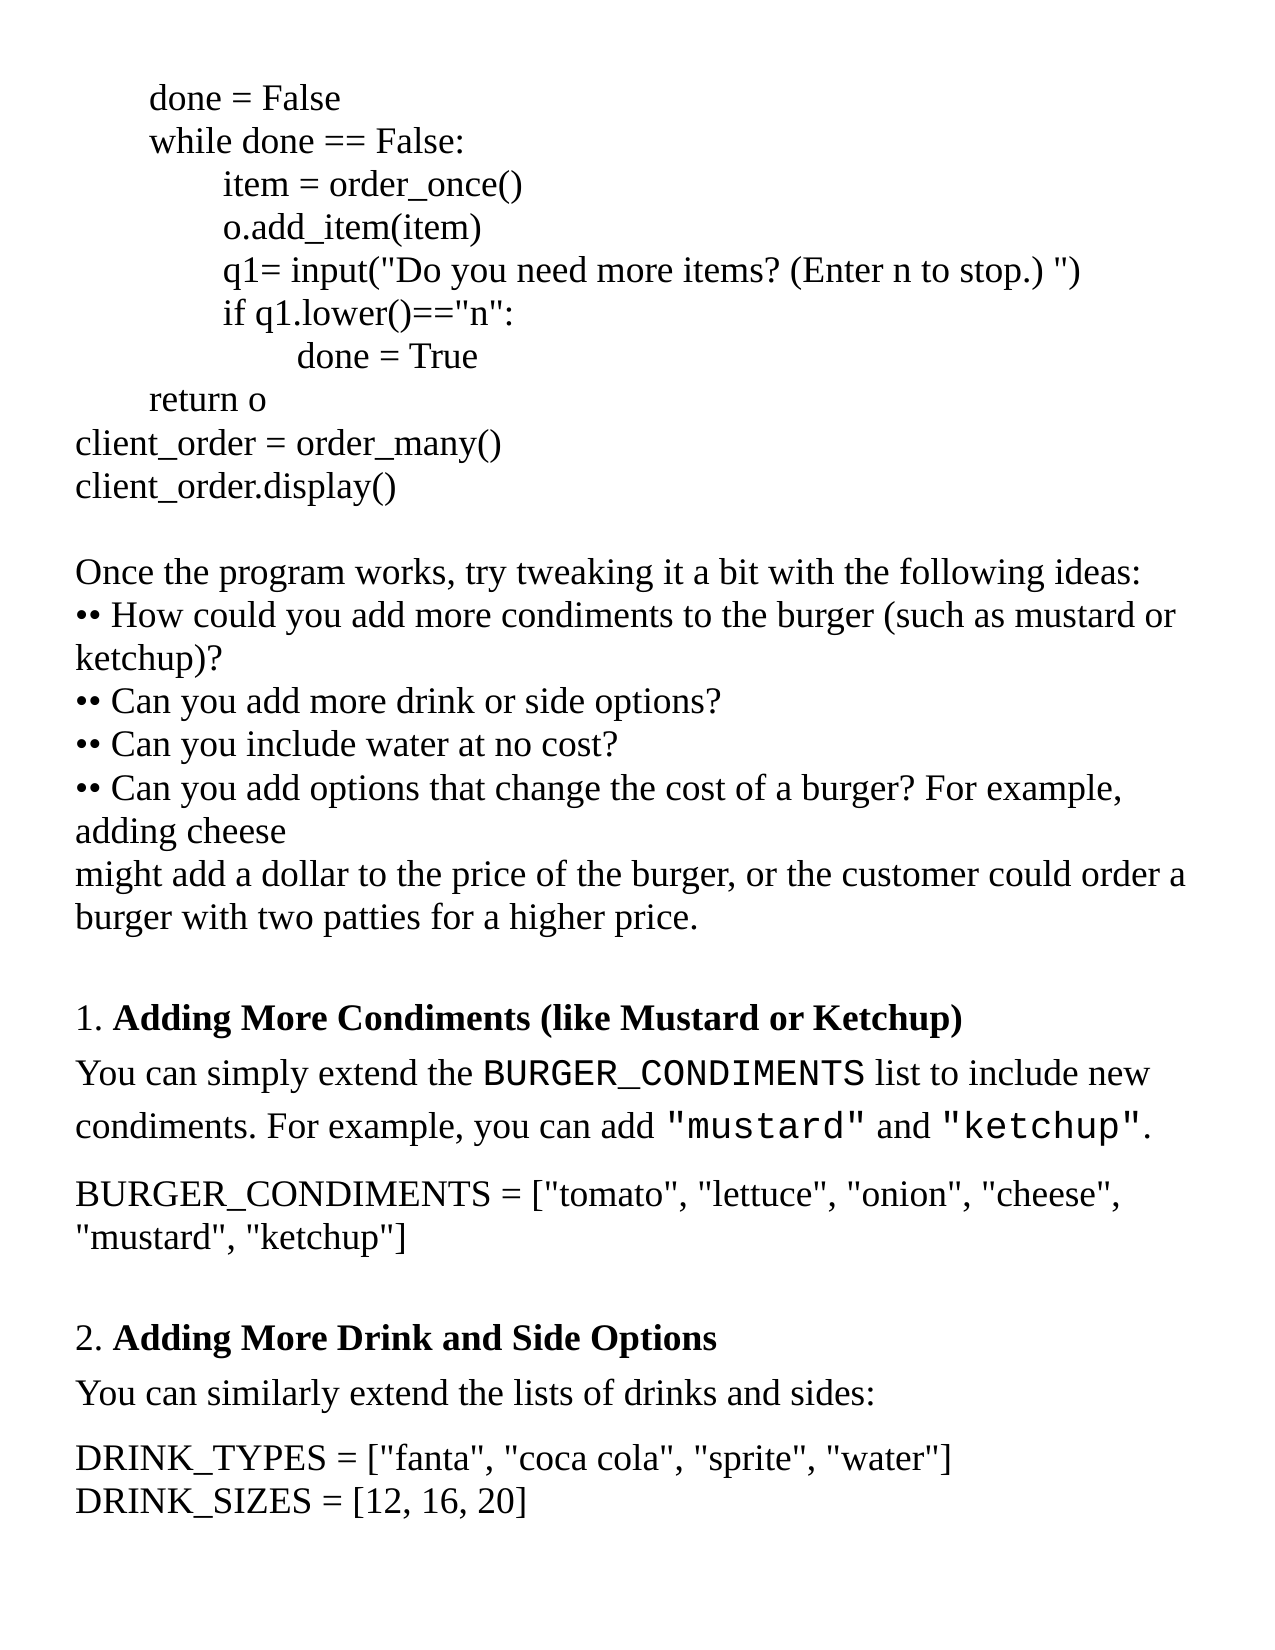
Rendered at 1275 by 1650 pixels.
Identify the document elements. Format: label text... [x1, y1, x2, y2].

text done = False [75, 75, 1200, 118]
text might add a dollar to the price of the burger, or the customer could order a burger with two patties for a higher price. [75, 851, 1200, 937]
text •• Can you add more drink or side options? [75, 679, 1200, 722]
text return o [75, 377, 1200, 420]
text Once the program works, try tweaking it a bit with the following ideas: [75, 549, 1200, 592]
text •• How could you add more condiments to the burger (such as mustard or ketchup)? [75, 592, 1200, 679]
text client_order.display() [75, 463, 1200, 506]
text done = True [75, 334, 1200, 377]
text while done == False: [75, 118, 1200, 161]
text o.add_item(item) [75, 204, 1200, 247]
subtitle 1. Adding More Condiments (like Mustard or Ketchup) [75, 995, 1200, 1038]
text q1= input("Do you need more items? (Enter n to stop.) ") [75, 247, 1200, 291]
text •• Can you add options that change the cost of a burger? For example, adding cheese [75, 765, 1200, 851]
text You can similarly extend the lists of drinks and sides: [75, 1371, 1200, 1414]
text DRINK_TYPES = ["fanta", "coca cola", "sprite", "water"] [75, 1435, 1200, 1478]
text •• Can you include water at no cost? [75, 722, 1200, 765]
text You can simply extend the BURGER_CONDIMENTS list to include new condiments. For example, you can add "mustard" and "ketchup". [75, 1051, 1200, 1150]
text item = order_once() [75, 161, 1200, 204]
text client_order = order_many() [75, 420, 1200, 463]
text DRINK_SIZES = [12, 16, 20] [75, 1478, 1200, 1521]
text BURGER_CONDIMENTS = ["tomato", "lettuce", "onion", "cheese", "mustard", "ketchup"] [75, 1171, 1200, 1257]
subtitle 2. Adding More Drink and Side Options [75, 1315, 1200, 1358]
text if q1.lower()=="n": [75, 291, 1200, 334]
